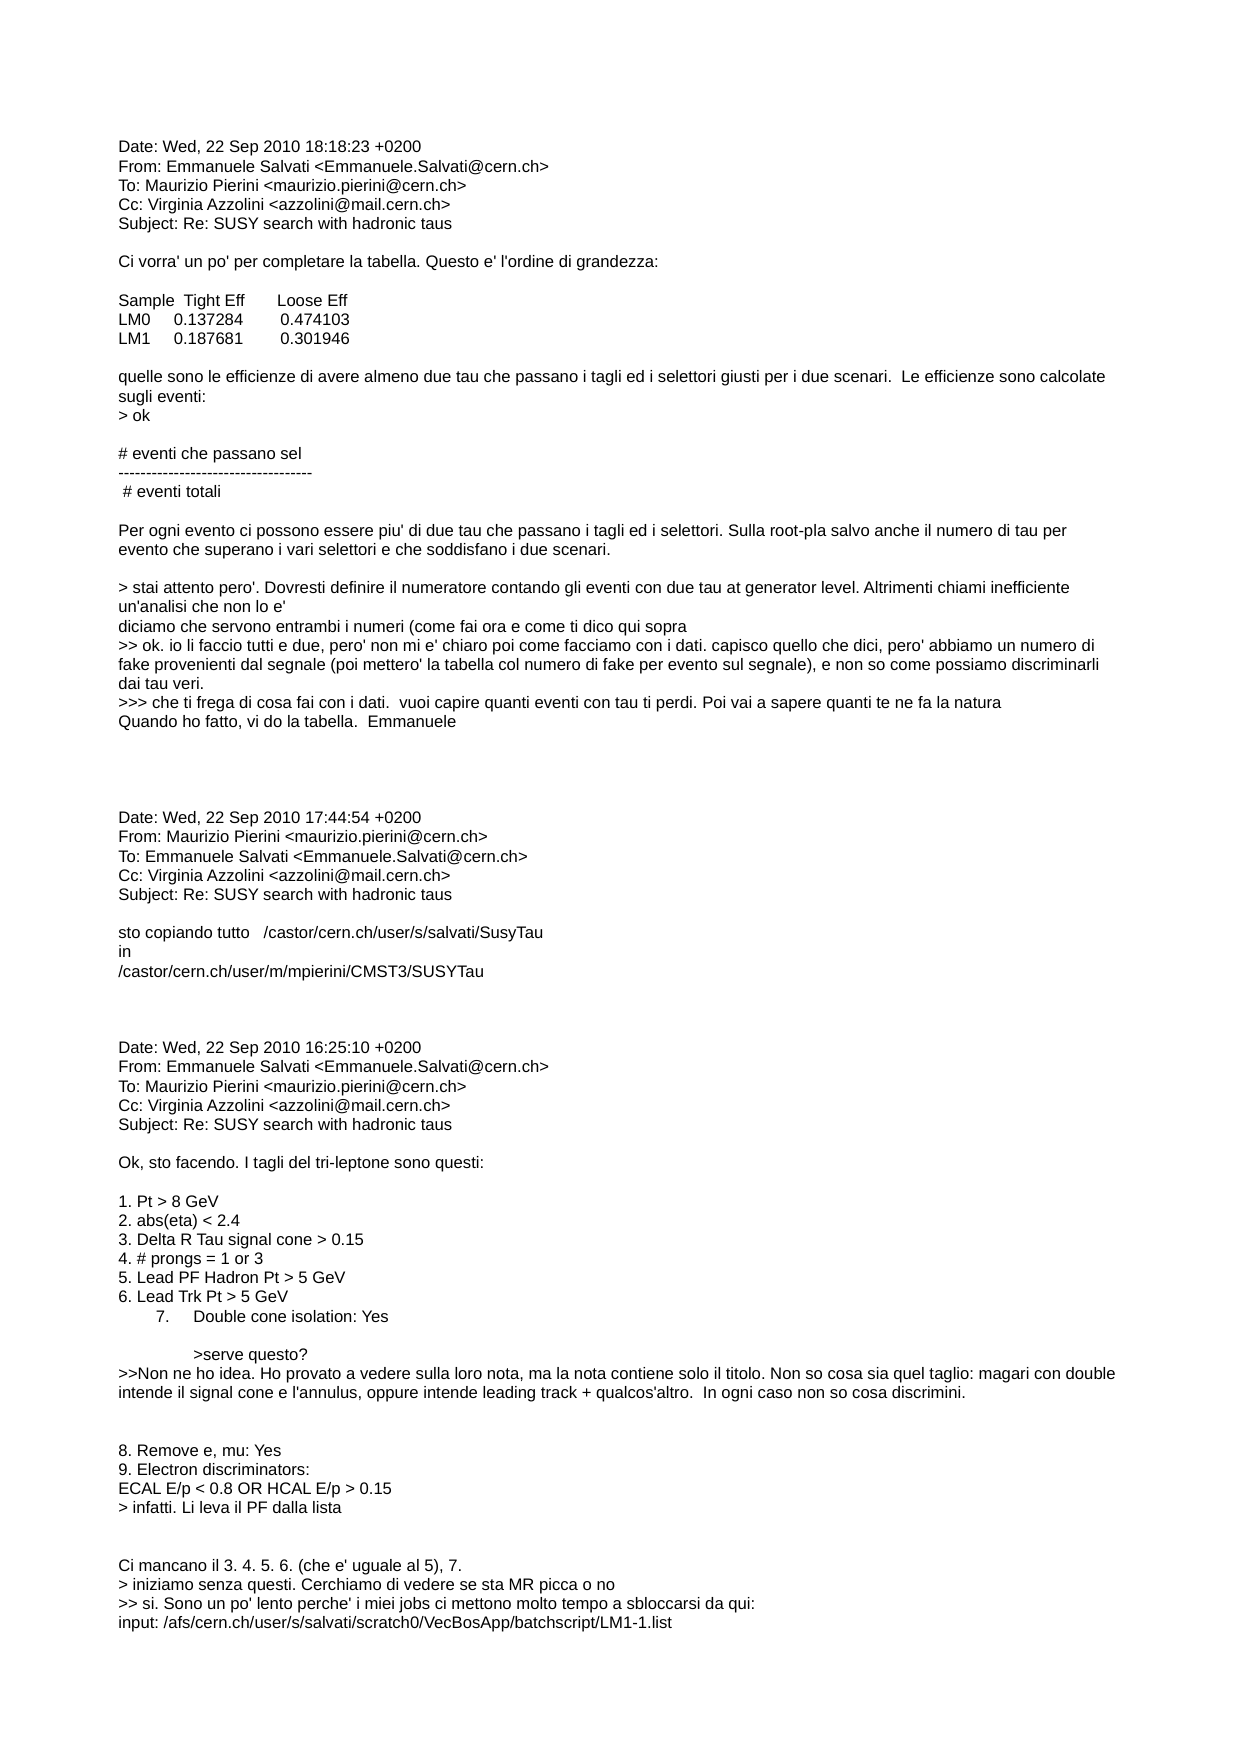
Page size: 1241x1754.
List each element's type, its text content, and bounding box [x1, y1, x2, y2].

text Subject: Re: SUSY search with hadronic taus [118, 214, 1122, 233]
text Quando ho fatto, vi do la tabella. Emmanuele [118, 712, 1122, 731]
text >>Non ne ho idea. Ho provato a vedere sulla loro nota, ma la nota contiene solo il titolo. Non so cosa sia quel taglio: magari con double intende il signal cone e l'annulus, oppure intende leading track + qualcos'altro. In ogni caso non so cosa discrimini. [118, 1364, 1122, 1402]
text # eventi che passano sel [118, 444, 1122, 463]
text Ok, sto facendo. I tagli del tri-leptone sono questi: [118, 1153, 1122, 1172]
text > infatti. Li leva il PF dalla lista [118, 1498, 1122, 1517]
text Subject: Re: SUSY search with hadronic taus [118, 885, 1122, 904]
text To: Emmanuele Salvati <Emmanuele.Salvati@cern.ch> [118, 846, 1122, 866]
text Cc: Virginia Azzolini <azzolini@mail.cern.ch> [118, 1096, 1122, 1115]
text Cc: Virginia Azzolini <azzolini@mail.cern.ch> [118, 866, 1122, 885]
text /castor/cern.ch/user/m/mpierini/CMST3/SUSYTau [118, 961, 1122, 981]
text quelle sono le efficienze di avere almeno due tau che passano i tagli ed i selettori giusti per i due scenari. Le efficienze sono calcolate sugli eventi: [118, 367, 1122, 406]
text 9. Electron discriminators: [118, 1460, 1122, 1479]
text 1. Pt > 8 GeV [118, 1191, 1122, 1211]
list >serve questo? [156, 1345, 1122, 1364]
text Date: Wed, 22 Sep 2010 16:25:10 +0200 [118, 1038, 1122, 1057]
text > stai attento pero'. Dovresti definire il numeratore contando gli eventi con due tau at generator level. Altrimenti chiami inefficiente un'analisi che non lo e' [118, 578, 1122, 616]
text From: Emmanuele Salvati <Emmanuele.Salvati@cern.ch> [118, 156, 1122, 176]
text input: /afs/cern.ch/user/s/salvati/scratch0/VecBosApp/batchscript/LM1-1.list [118, 1613, 1122, 1632]
text To: Maurizio Pierini <maurizio.pierini@cern.ch> [118, 1076, 1122, 1096]
text To: Maurizio Pierini <maurizio.pierini@cern.ch> [118, 176, 1122, 195]
text Sample Tight Eff Loose Eff [118, 291, 1122, 310]
text LM1 0.187681 0.301946 [118, 329, 1122, 348]
text sto copiando tutto /castor/cern.ch/user/s/salvati/SusyTau [118, 923, 1122, 942]
text diciamo che servono entrambi i numeri (come fai ora e come ti dico qui sopra [118, 616, 1122, 636]
text >> ok. io li faccio tutti e due, pero' non mi e' chiaro poi come facciamo con i dati. capisco quello che dici, pero' abbiamo un numero di fake provenienti dal segnale (poi mettero' la tabella col numero di fake per evento sul segnale), e non so come possiamo discriminarli dai tau veri. [118, 636, 1122, 693]
text 4. # prongs = 1 or 3 [118, 1249, 1122, 1268]
text Date: Wed, 22 Sep 2010 18:18:23 +0200 [118, 137, 1122, 156]
text Date: Wed, 22 Sep 2010 17:44:54 +0200 [118, 808, 1122, 827]
text Subject: Re: SUSY search with hadronic taus [118, 1115, 1122, 1134]
text Cc: Virginia Azzolini <azzolini@mail.cern.ch> [118, 195, 1122, 214]
text 6. Lead Trk Pt > 5 GeV [118, 1287, 1122, 1306]
text LM0 0.137284 0.474103 [118, 310, 1122, 329]
text Ci mancano il 3. 4. 5. 6. (che e' uguale al 5), 7. [118, 1556, 1122, 1575]
text ----------------------------------- [118, 463, 1122, 482]
text From: Emmanuele Salvati <Emmanuele.Salvati@cern.ch> [118, 1057, 1122, 1076]
text 3. Delta R Tau signal cone > 0.15 [118, 1230, 1122, 1249]
text Ci vorra' un po' per completare la tabella. Questo e' l'ordine di grandezza: [118, 252, 1122, 271]
text >>> che ti frega di cosa fai con i dati. vuoi capire quanti eventi con tau ti perdi. Poi vai a sapere quanti te ne fa la natura [118, 693, 1122, 712]
text From: Maurizio Pierini <maurizio.pierini@cern.ch> [118, 827, 1122, 846]
text >> si. Sono un po' lento perche' i miei jobs ci mettono molto tempo a sbloccarsi da qui: [118, 1594, 1122, 1613]
text ECAL E/p < 0.8 OR HCAL E/p > 0.15 [118, 1479, 1122, 1498]
text 8. Remove e, mu: Yes [118, 1441, 1122, 1460]
list Double cone isolation: Yes [156, 1306, 1122, 1326]
text 5. Lead PF Hadron Pt > 5 GeV [118, 1268, 1122, 1287]
text 2. abs(eta) < 2.4 [118, 1211, 1122, 1230]
text > iniziamo senza questi. Cerchiamo di vedere se sta MR picca o no [118, 1575, 1122, 1594]
text Per ogni evento ci possono essere piu' di due tau che passano i tagli ed i selettori. Sulla root-pla salvo anche il numero di tau per evento che superano i vari selettori e che soddisfano i due scenari. [118, 521, 1122, 559]
text in [118, 942, 1122, 961]
text # eventi totali [118, 482, 1122, 501]
text > ok [118, 406, 1122, 425]
